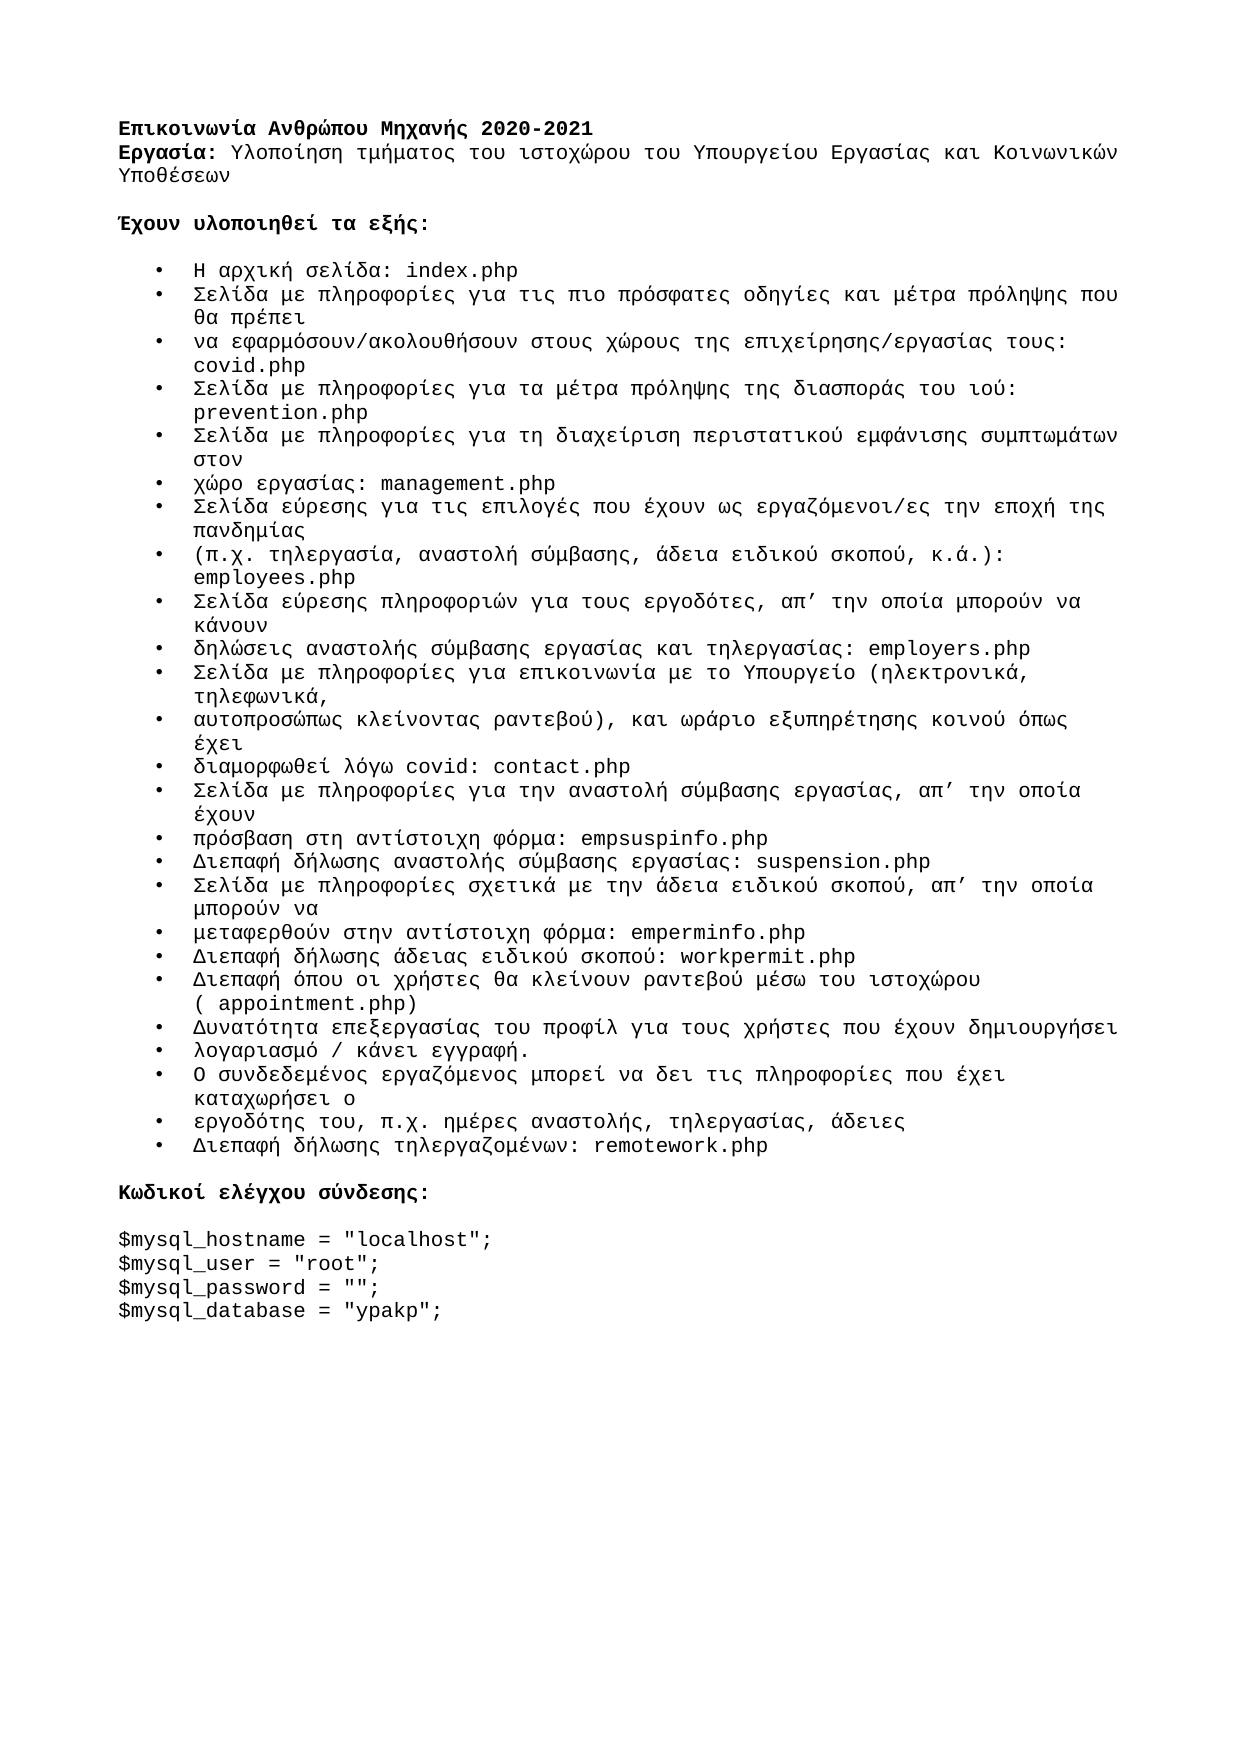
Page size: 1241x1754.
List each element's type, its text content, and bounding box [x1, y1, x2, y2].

list Διεπαφή δήλωσης άδειας ειδικού σκοπού: workpermit.php [156, 946, 1122, 969]
list μεταφερθούν στην αντίστοιχη φόρμα: emperminfo.php [156, 922, 1122, 946]
list Σελίδα εύρεσης πληροφοριών για τους εργοδότες, απ’ την οποία μπορούν να κάνουν [156, 591, 1122, 638]
list Ο συνδεδεμένος εργαζόμενος μπορεί να δει τις πληροφορίες που έχει καταχωρήσει ο [156, 1064, 1122, 1111]
text Επικοινωνία Ανθρώπου Μηχανής 2020-2021 [118, 118, 1122, 142]
list πρόσβαση στη αντίστοιχη φόρμα: empsuspinfo.php [156, 827, 1122, 851]
list Σελίδα με πληροφορίες για επικοινωνία με το Υπουργείο (ηλεκτρονικά, τηλεφωνικά, [156, 662, 1122, 709]
list να εφαρμόσουν/ακολουθήσουν στους χώρους της επιχείρησης/εργασίας τους: covid.php [156, 331, 1122, 378]
list (π.χ. τηλεργασία, αναστολή σύμβασης, άδεια ειδικού σκοπού, κ.ά.): employees.php [156, 544, 1122, 591]
list Σελίδα με πληροφορίες για τις πιο πρόσφατες οδηγίες και μέτρα πρόληψης που θα πρέπει [156, 284, 1122, 331]
text $mysql_password = ""; [118, 1277, 1122, 1300]
list Διεπαφή όπου οι χρήστες θα κλείνουν ραντεβού μέσω του ιστοχώρου ( appointment.php) [156, 969, 1122, 1017]
list χώρο εργασίας: management.php [156, 473, 1122, 496]
list Διεπαφή δήλωσης τηλεργαζομένων: remotework.php [156, 1135, 1122, 1158]
list Σελίδα με πληροφορίες για τα μέτρα πρόληψης της διασποράς του ιού: prevention.php [156, 378, 1122, 426]
text $mysql_database = "ypakp"; [118, 1300, 1122, 1324]
text $mysql_hostname = "localhost"; [118, 1229, 1122, 1253]
text Κωδικοί ελέγχου σύνδεσης: [118, 1182, 1122, 1206]
text Υποθέσεων [118, 165, 1122, 189]
list Η αρχική σελίδα: index.php [156, 260, 1122, 284]
list Διεπαφή δήλωσης αναστολής σύμβασης εργασίας: suspension.php [156, 851, 1122, 875]
list δηλώσεις αναστολής σύμβασης εργασίας και τηλεργασίας: employers.php [156, 638, 1122, 662]
list αυτοπροσώπως κλείνοντας ραντεβού), και ωράριο εξυπηρέτησης κοινού όπως έχει [156, 709, 1122, 757]
list λογαριασμό / κάνει εγγραφή. [156, 1040, 1122, 1064]
list Σελίδα με πληροφορίες για την αναστολή σύμβασης εργασίας, απ’ την οποία έχουν [156, 780, 1122, 827]
list Σελίδα με πληροφορίες για τη διαχείριση περιστατικού εμφάνισης συμπτωμάτων στον [156, 426, 1122, 473]
list Δυνατότητα επεξεργασίας του προφίλ για τους χρήστες που έχουν δημιουργήσει [156, 1017, 1122, 1040]
text Έχουν υλοποιηθεί τα εξής: [118, 213, 1122, 236]
list Σελίδα με πληροφορίες σχετικά με την άδεια ειδικού σκοπού, απ’ την οποία μπορούν να [156, 875, 1122, 922]
list Σελίδα εύρεσης για τις επιλογές που έχουν ως εργαζόμενοι/ες την εποχή της πανδημίας [156, 496, 1122, 544]
text Εργασία: Υλοποίηση τμήματος του ιστοχώρου του Υπουργείου Εργασίας και Κοινωνικών [118, 142, 1122, 165]
text $mysql_user = "root"; [118, 1253, 1122, 1277]
list διαμορφωθεί λόγω covid: contact.php [156, 757, 1122, 780]
list εργοδότης του, π.χ. ημέρες αναστολής, τηλεργασίας, άδειες [156, 1111, 1122, 1135]
